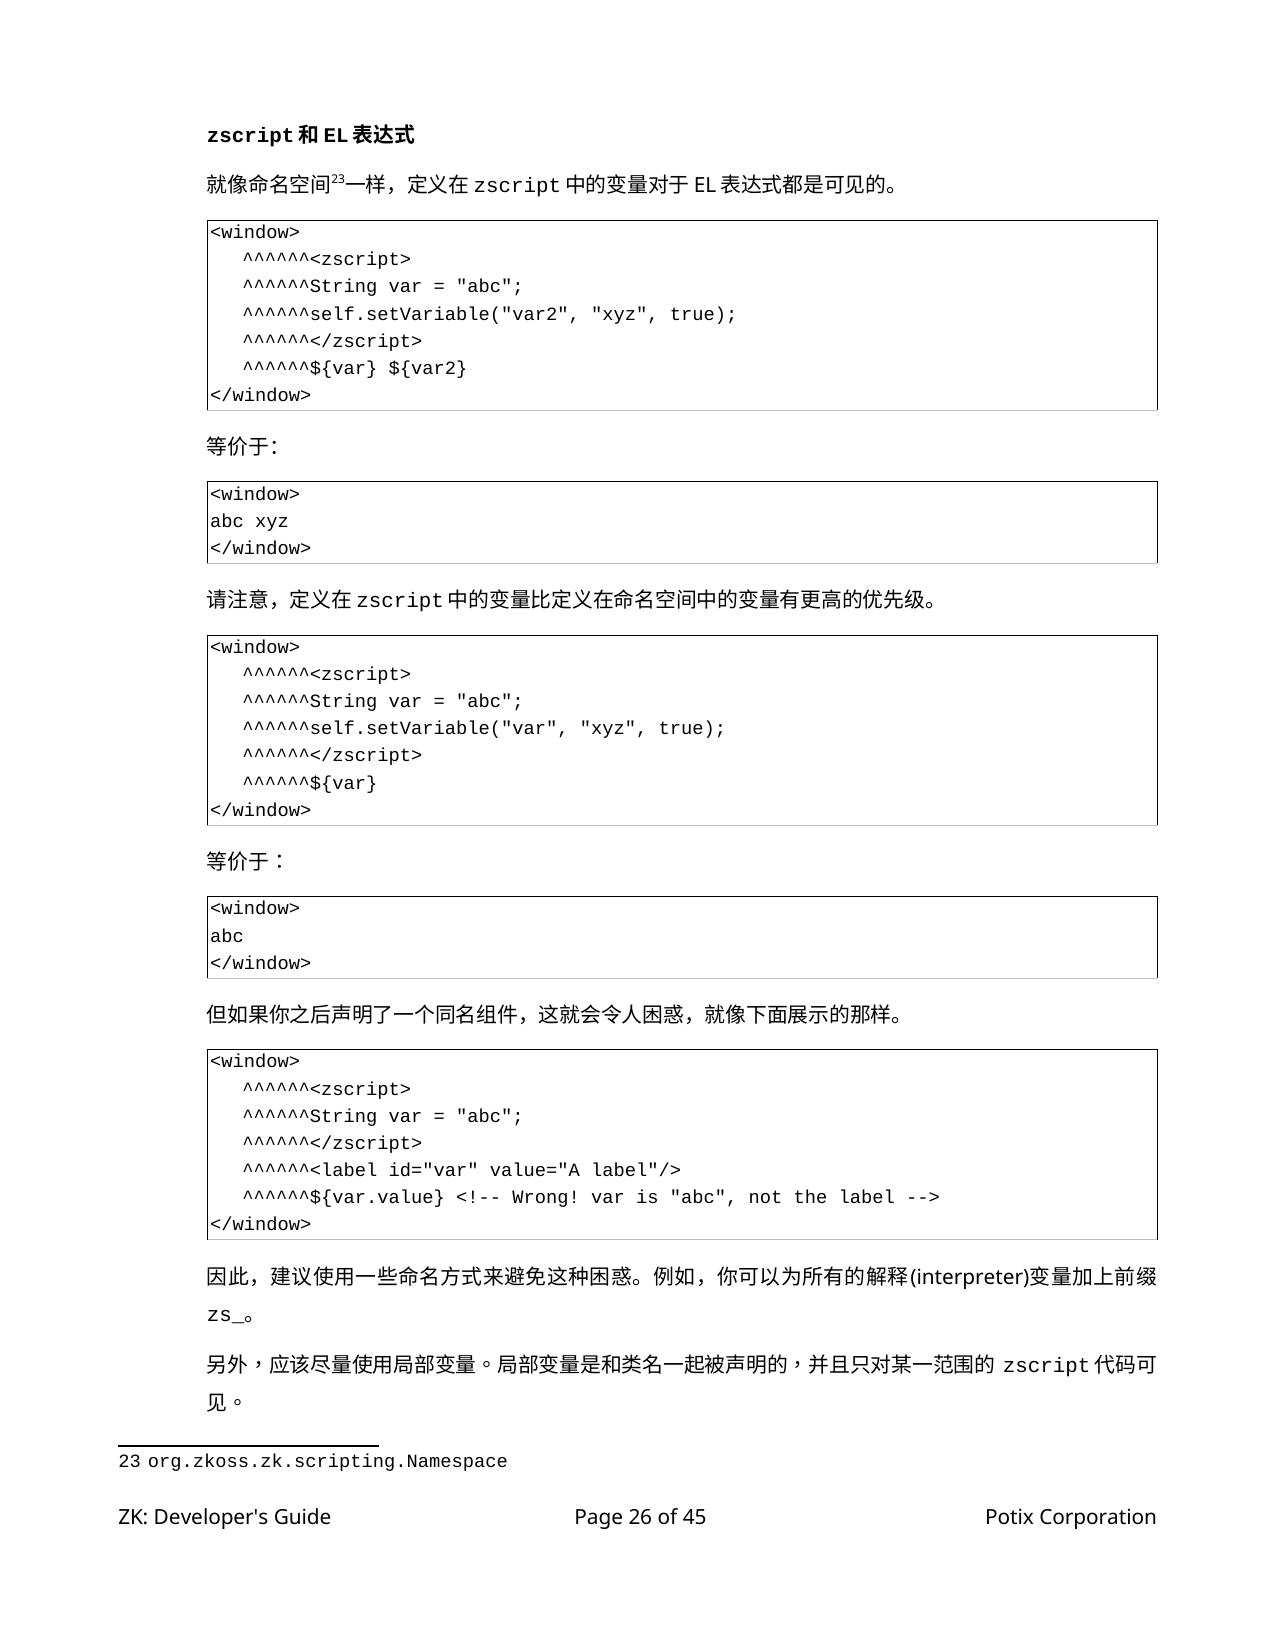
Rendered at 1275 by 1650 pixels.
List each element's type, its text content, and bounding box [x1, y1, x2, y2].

text ^^^^^^<zscript> [208, 662, 1157, 686]
text ^^^^^^self.setVariable("var", "xyz", true); [208, 716, 1157, 740]
text </window> [208, 1212, 1157, 1239]
text </window> [208, 536, 1157, 563]
text 但如果你之后声明了一个同名组件，这就会令人困惑，就像下面展示的那样。 [207, 998, 1157, 1028]
text <window> [208, 636, 1157, 659]
text abc [208, 923, 1157, 948]
text ^^^^^^${var} ${var2} [208, 356, 1157, 380]
text 就像命名空间一样，定义在zscript中的变量对于EL表达式都是可见的。 [207, 169, 1157, 199]
subtitle zscript和EL表达式 [207, 118, 1157, 148]
text ^^^^^^</zscript> [208, 743, 1157, 768]
text ^^^^^^String var = "abc"; [208, 1103, 1157, 1128]
text abc xyz [208, 509, 1157, 533]
text ^^^^^^${var.value} <!-- Wrong! var is "abc", not the label --> [208, 1185, 1157, 1209]
text ^^^^^^String var = "abc"; [208, 689, 1157, 713]
text </window> [208, 383, 1157, 410]
text <window> [208, 1050, 1157, 1073]
text <window> [208, 482, 1157, 506]
text 等价于： [207, 431, 1157, 461]
text 等价于： [207, 846, 1157, 876]
text ^^^^^^</zscript> [208, 1131, 1157, 1155]
text </window> [208, 798, 1157, 825]
text ^^^^^^<zscript> [208, 247, 1157, 271]
text 另外，应该尽量使用局部变量。局部变量是和类名一起被声明的，并且只对某一范围的zscript代码可见。 [207, 1348, 1157, 1416]
text <window> [208, 221, 1157, 244]
text 因此，建议使用一些命名方式来避免这种困惑。例如，你可以为所有的解释(interpreter)变量加上前缀zs_。 [207, 1260, 1157, 1328]
text ^^^^^^<label id="var" value="A label"/> [208, 1158, 1157, 1182]
text ^^^^^^</zscript> [208, 328, 1157, 353]
text ^^^^^^self.setVariable("var2", "xyz", true); [208, 301, 1157, 326]
text ^^^^^^String var = "abc"; [208, 274, 1157, 298]
text </window> [208, 951, 1157, 978]
text <window> [208, 897, 1157, 921]
text 请注意，定义在zscript中的变量比定义在命名空间中的变量有更高的优先级。 [207, 584, 1157, 614]
text ^^^^^^${var} [208, 771, 1157, 795]
text ^^^^^^<zscript> [208, 1076, 1157, 1101]
text org.zkoss.zk.scripting.Namespace [118, 1452, 1157, 1473]
